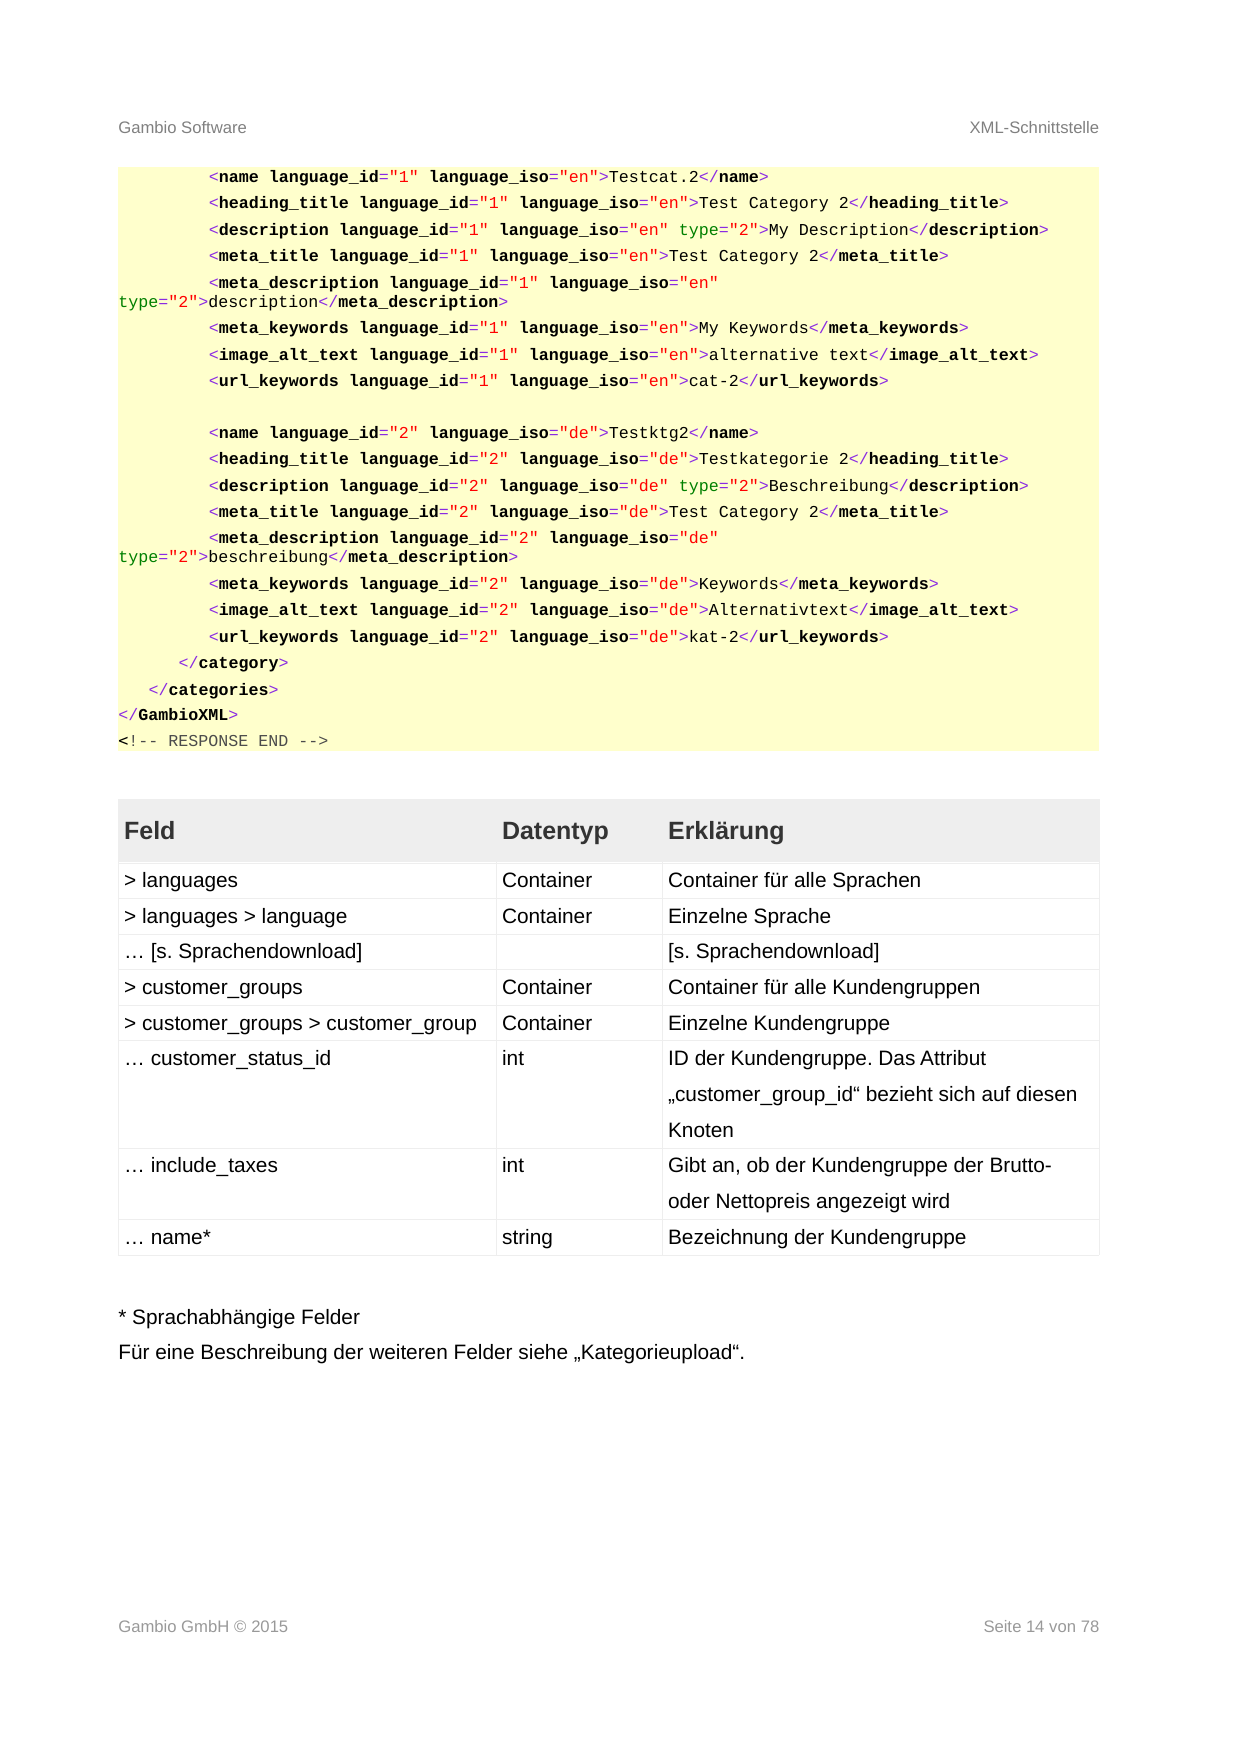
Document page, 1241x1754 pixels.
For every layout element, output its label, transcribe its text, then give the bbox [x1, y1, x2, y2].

text <heading_title language_id="2" language_iso="de">Testkategorie 2</heading_title> [118, 449, 1099, 469]
text <url_keywords language_id="1" language_iso="en">cat-2</url_keywords> [118, 371, 1099, 391]
text Für eine Beschreibung der weiteren Felder siehe „Kategorieupload“. [118, 1331, 1099, 1367]
table_cell [497, 935, 662, 969]
text </categories> [118, 679, 1099, 700]
table_cell [s. Sprachendownload] [663, 935, 1099, 969]
table_cell … name* [119, 1220, 496, 1254]
text <meta_description language_id="2" language_iso="de" type="2">beschreibung</meta_description> [118, 528, 1099, 568]
table_cell int [497, 1041, 662, 1147]
table_cell > languages [119, 864, 496, 898]
table_cell int [497, 1149, 662, 1219]
table_cell Einzelne Kundengruppe [663, 1006, 1099, 1040]
table_header Datentyp [497, 800, 662, 862]
text <meta_title language_id="1" language_iso="en">Test Category 2</meta_title> [118, 246, 1099, 267]
table_header Feld [119, 800, 496, 862]
text * Sprachabhängige Felder [118, 1296, 1099, 1331]
table_cell Bezeichnung der Kundengruppe [663, 1220, 1099, 1254]
text <meta_keywords language_id="1" language_iso="en">My Keywords</meta_keywords> [118, 318, 1099, 338]
table_cell Einzelne Sprache [663, 899, 1099, 933]
text <meta_title language_id="2" language_iso="de">Test Category 2</meta_title> [118, 502, 1099, 522]
text <!-- RESPONSE END --> [118, 731, 1099, 751]
text <name language_id="1" language_iso="en">Testcat.2</name> [118, 167, 1099, 187]
table_cell > customer_groups [119, 970, 496, 1004]
text <meta_keywords language_id="2" language_iso="de">Keywords</meta_keywords> [118, 574, 1099, 594]
text <name language_id="2" language_iso="de">Testktg2</name> [118, 423, 1099, 443]
text <meta_description language_id="1" language_iso="en" type="2">description</meta_description> [118, 273, 1099, 312]
text </category> [118, 653, 1099, 674]
text <description language_id="2" language_iso="de" type="2">Beschreibung</description> [118, 476, 1099, 496]
table_cell Container für alle Sprachen [663, 864, 1099, 898]
table_cell Container [497, 899, 662, 933]
text <image_alt_text language_id="2" language_iso="de">Alternativtext</image_alt_text> [118, 600, 1099, 621]
table_cell … [s. Sprachendownload] [119, 935, 496, 969]
table_cell string [497, 1220, 662, 1254]
text </GambioXML> [118, 706, 1099, 725]
table_cell Container für alle Kundengruppen [663, 970, 1099, 1004]
table_cell > customer_groups > customer_group [119, 1006, 496, 1040]
text <heading_title language_id="1" language_iso="en">Test Category 2</heading_title> [118, 193, 1099, 214]
text <url_keywords language_id="2" language_iso="de">kat-2</url_keywords> [118, 627, 1099, 647]
table_cell … include_taxes [119, 1149, 496, 1219]
table_header Erklärung [663, 800, 1099, 862]
table_cell Container [497, 970, 662, 1004]
text <description language_id="1" language_iso="en" type="2">My Description</description> [118, 220, 1099, 240]
table_cell Gibt an, ob der Kundengruppe der Brutto- oder Nettopreis angezeigt wird [663, 1149, 1099, 1219]
table_cell … customer_status_id [119, 1041, 496, 1147]
table_cell Container [497, 1006, 662, 1040]
table_cell ID der Kundengruppe. Das Attribut „customer_group_id“ bezieht sich auf diesen Knoten [663, 1041, 1099, 1147]
table_cell Container [497, 864, 662, 898]
text <image_alt_text language_id="1" language_iso="en">alternative text</image_alt_text> [118, 344, 1099, 365]
table_cell > languages > language [119, 899, 496, 933]
